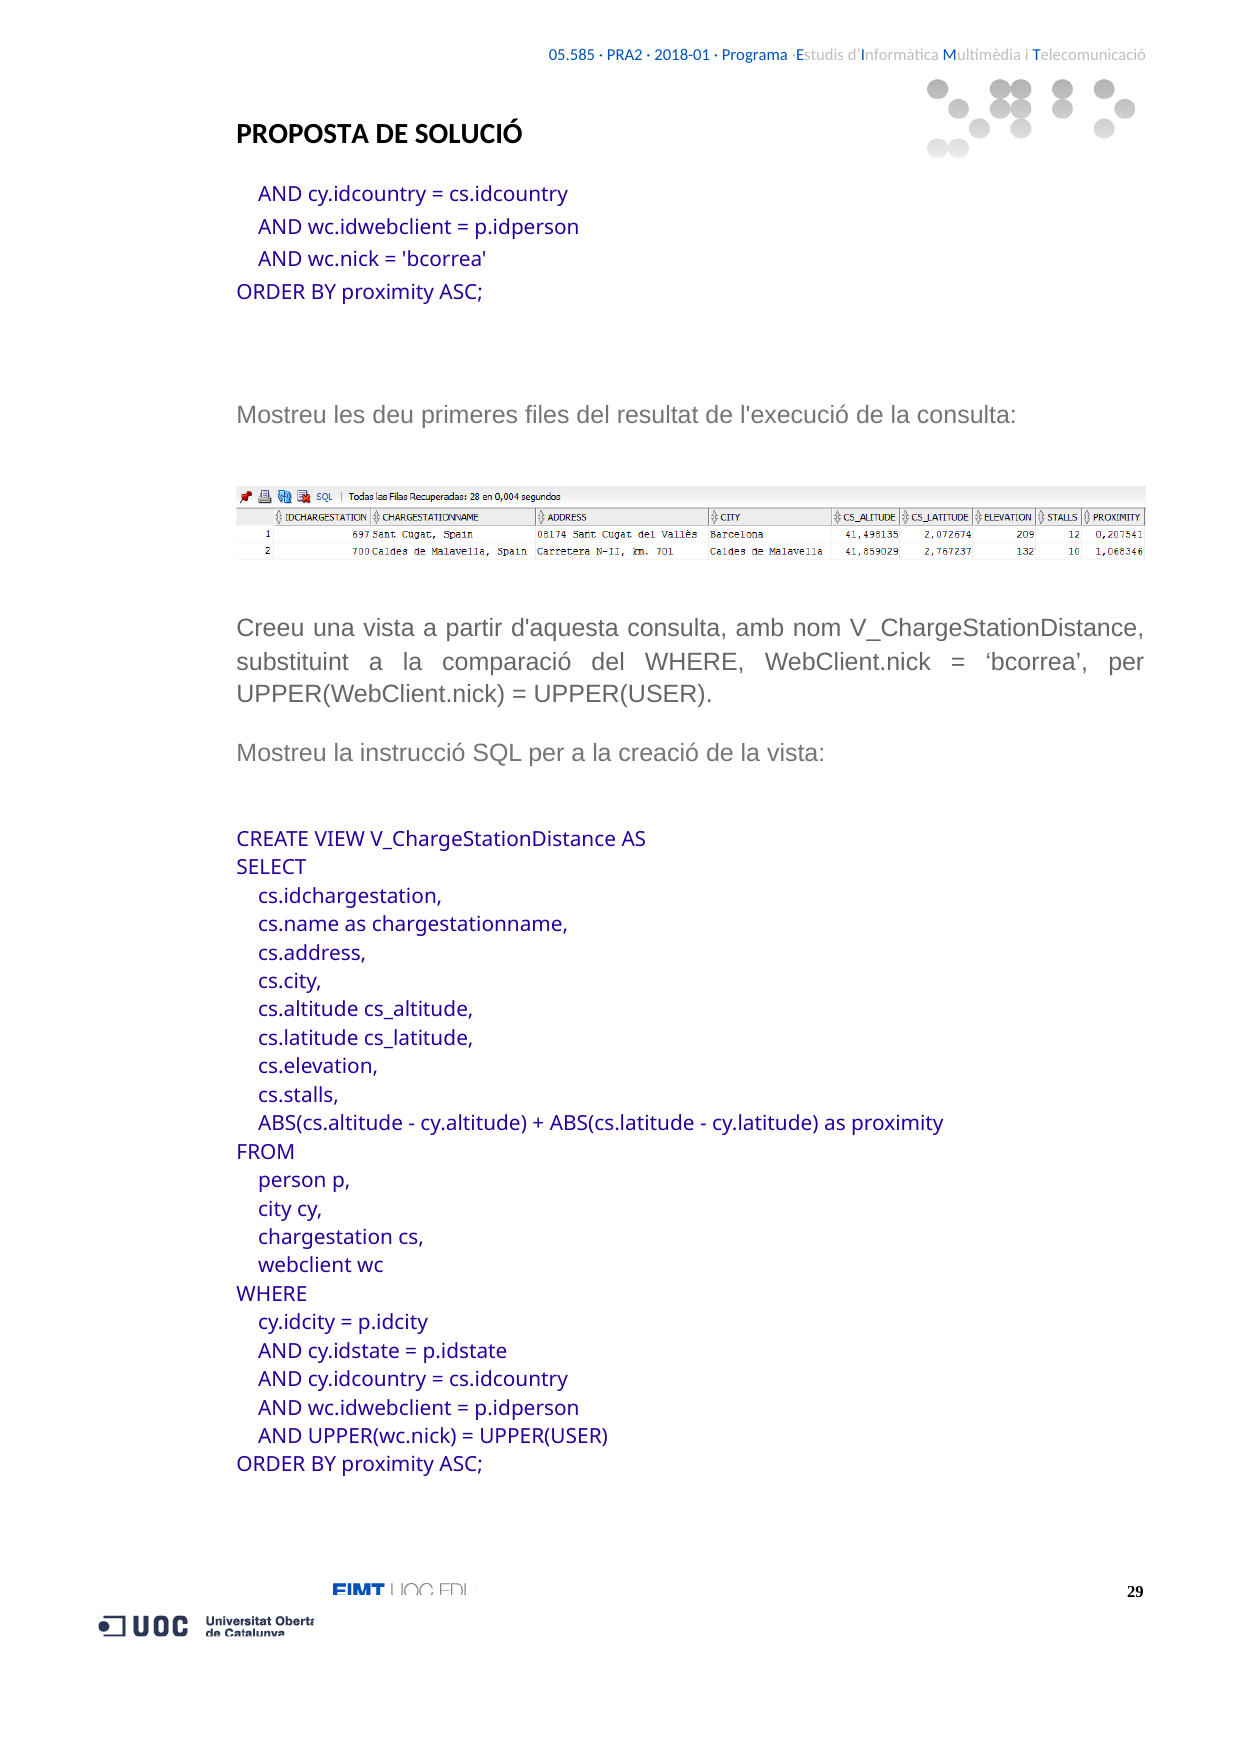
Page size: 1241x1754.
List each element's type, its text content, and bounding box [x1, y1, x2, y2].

text cs.altitude cs_altitude, [236, 994, 1146, 1023]
text AND cy.idcountry = cs.idcountry [236, 179, 1146, 208]
text Mostreu les deu primeres files del resultat de l'execució de la consulta: [236, 400, 1146, 428]
text FROM [236, 1137, 1146, 1165]
text SELECT [236, 852, 1146, 881]
picture [116, 1615, 316, 1639]
text chargestation cs, [236, 1222, 1146, 1251]
text cs.city, [236, 966, 1146, 994]
picture [236, 486, 1146, 560]
text AND wc.idwebclient = p.idperson [236, 1393, 1146, 1421]
text webclient wc [236, 1251, 1146, 1279]
text cs.stalls, [236, 1080, 1146, 1108]
text cs.name as chargestationname, [236, 909, 1146, 938]
text cs.elevation, [236, 1051, 1146, 1080]
text cy.idcity = p.idcity [236, 1307, 1146, 1336]
text ABS(cs.altitude - cy.altitude) + ABS(cs.latitude - cy.latitude) as proximity [236, 1108, 1146, 1137]
text ORDER BY proximity ASC; [236, 277, 1146, 305]
text cs.latitude cs_latitude, [236, 1023, 1146, 1051]
text ORDER BY proximity ASC; [236, 1449, 1146, 1478]
text CREATE VIEW V_ChargeStationDistance AS [236, 824, 1146, 852]
text AND cy.idstate = p.idstate [236, 1336, 1146, 1364]
text city cy, [236, 1194, 1146, 1222]
text Creeu una vista a partir d'aquesta consulta, amb nom V_ChargeStationDistance, substituint a la comparació del WHERE, WebClient.nick = ‘bcorrea’, per UPPER(WebClient.nick) = UPPER(USER). [236, 613, 1146, 708]
text AND wc.nick = 'bcorrea' [236, 244, 1146, 273]
text AND UPPER(wc.nick) = UPPER(USER) [236, 1421, 1146, 1449]
text AND wc.idwebclient = p.idperson [236, 212, 1146, 240]
text cs.idchargestation, [236, 881, 1146, 909]
picture [333, 1583, 476, 1598]
text Mostreu la instrucció SQL per a la creació de la vista: [236, 737, 1146, 766]
text AND cy.idcountry = cs.idcountry [236, 1364, 1146, 1393]
text person p, [236, 1165, 1146, 1194]
text WHERE [236, 1279, 1146, 1307]
text cs.address, [236, 938, 1146, 966]
picture [927, 70, 1135, 168]
